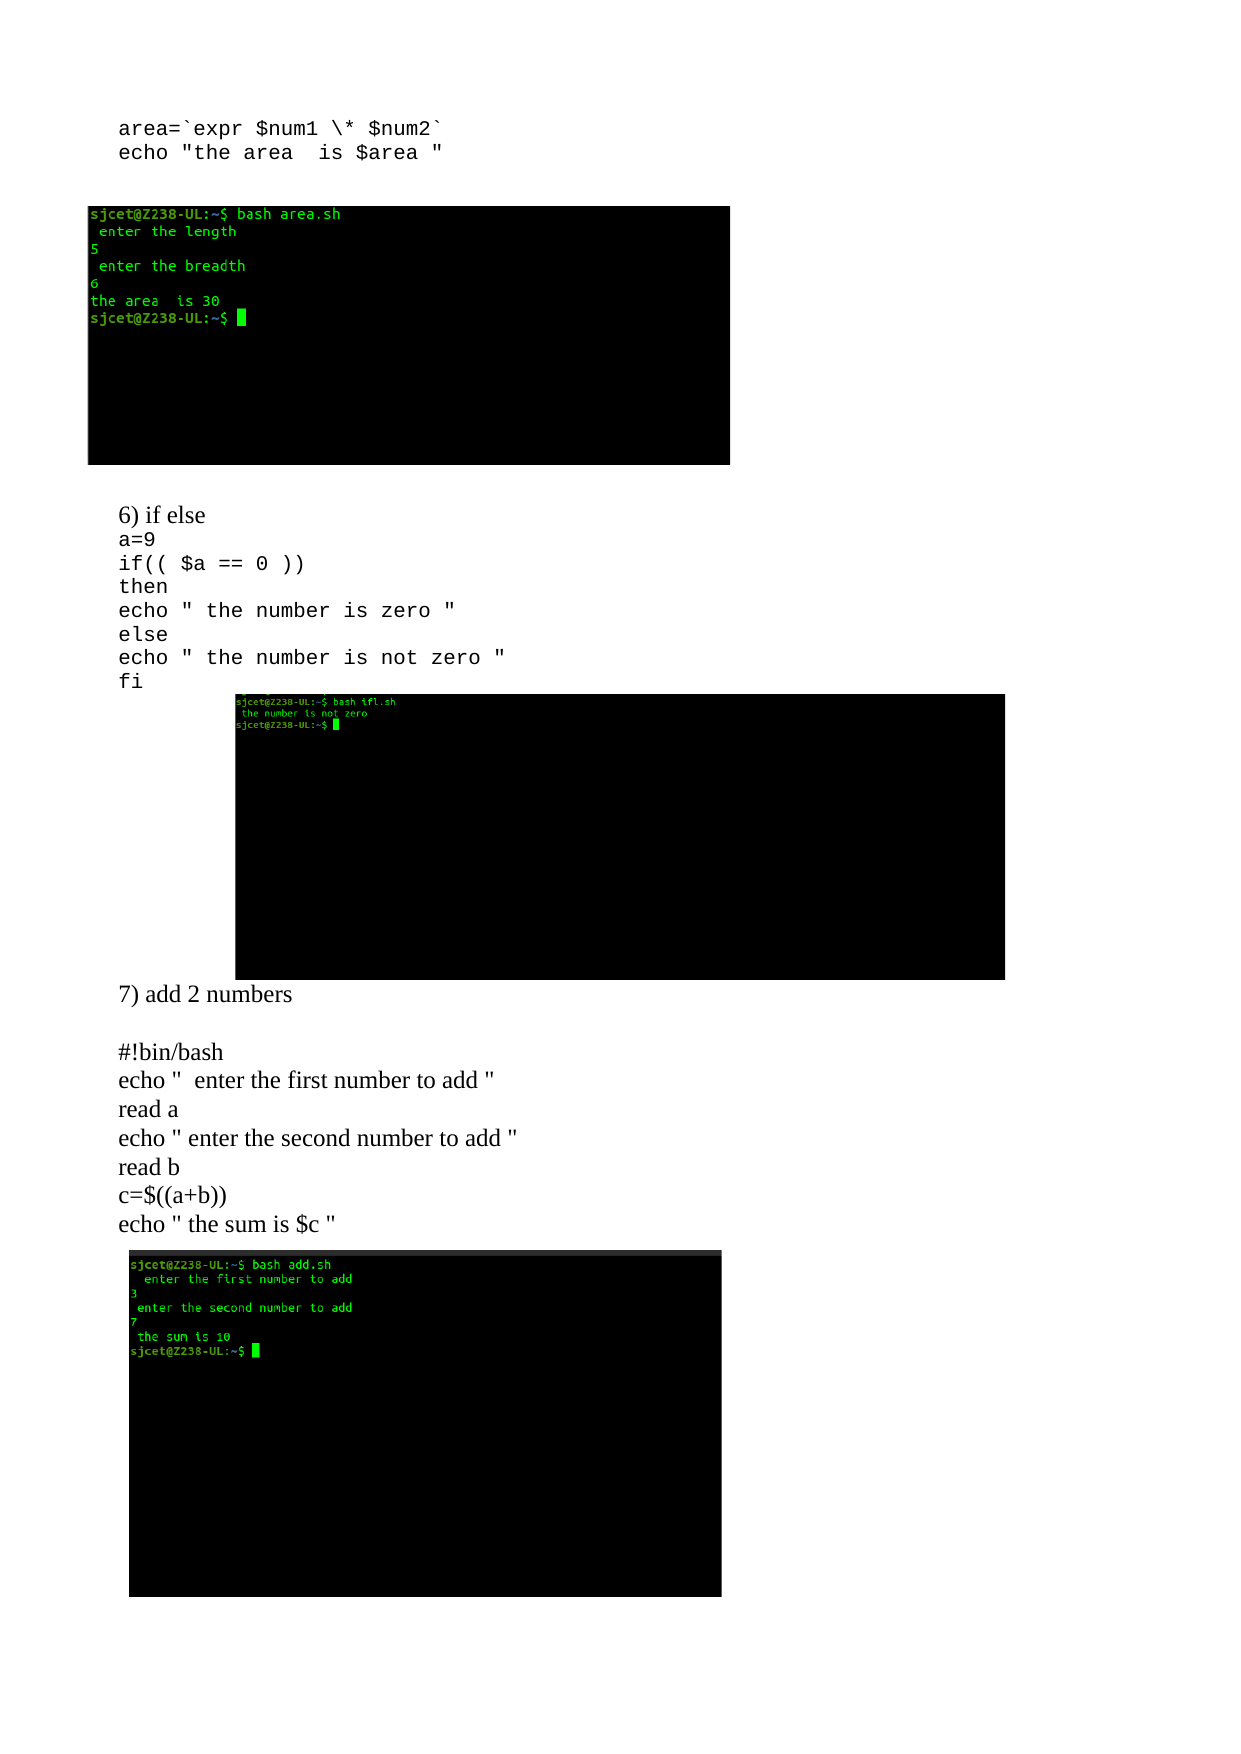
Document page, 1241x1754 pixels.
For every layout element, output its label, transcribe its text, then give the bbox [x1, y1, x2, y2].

text #!bin/bash [118, 1037, 1122, 1065]
picture [129, 1250, 722, 1597]
picture [235, 694, 1005, 980]
text echo " enter the second number to add " [118, 1123, 1122, 1152]
text echo " the number is not zero " [118, 647, 1122, 671]
text echo " the number is zero " [118, 600, 1122, 623]
text if(( $a == 0 )) [118, 553, 1122, 576]
text area=`expr $num1 \* $num2` [118, 118, 1122, 142]
text c=$((a+b)) [118, 1180, 1122, 1209]
text echo " the sum is $c " [118, 1209, 1122, 1238]
text 6) if else [118, 500, 1122, 529]
text echo " enter the first number to add " [118, 1065, 1122, 1094]
picture [87, 206, 731, 465]
text read a [118, 1094, 1122, 1123]
text read b [118, 1152, 1122, 1180]
text a=9 [118, 529, 1122, 553]
text else [118, 623, 1122, 647]
text 7) add 2 numbers [118, 694, 1122, 1008]
text then [118, 576, 1122, 600]
text fi [118, 671, 1122, 694]
text echo "the area is $area " [118, 142, 1122, 165]
